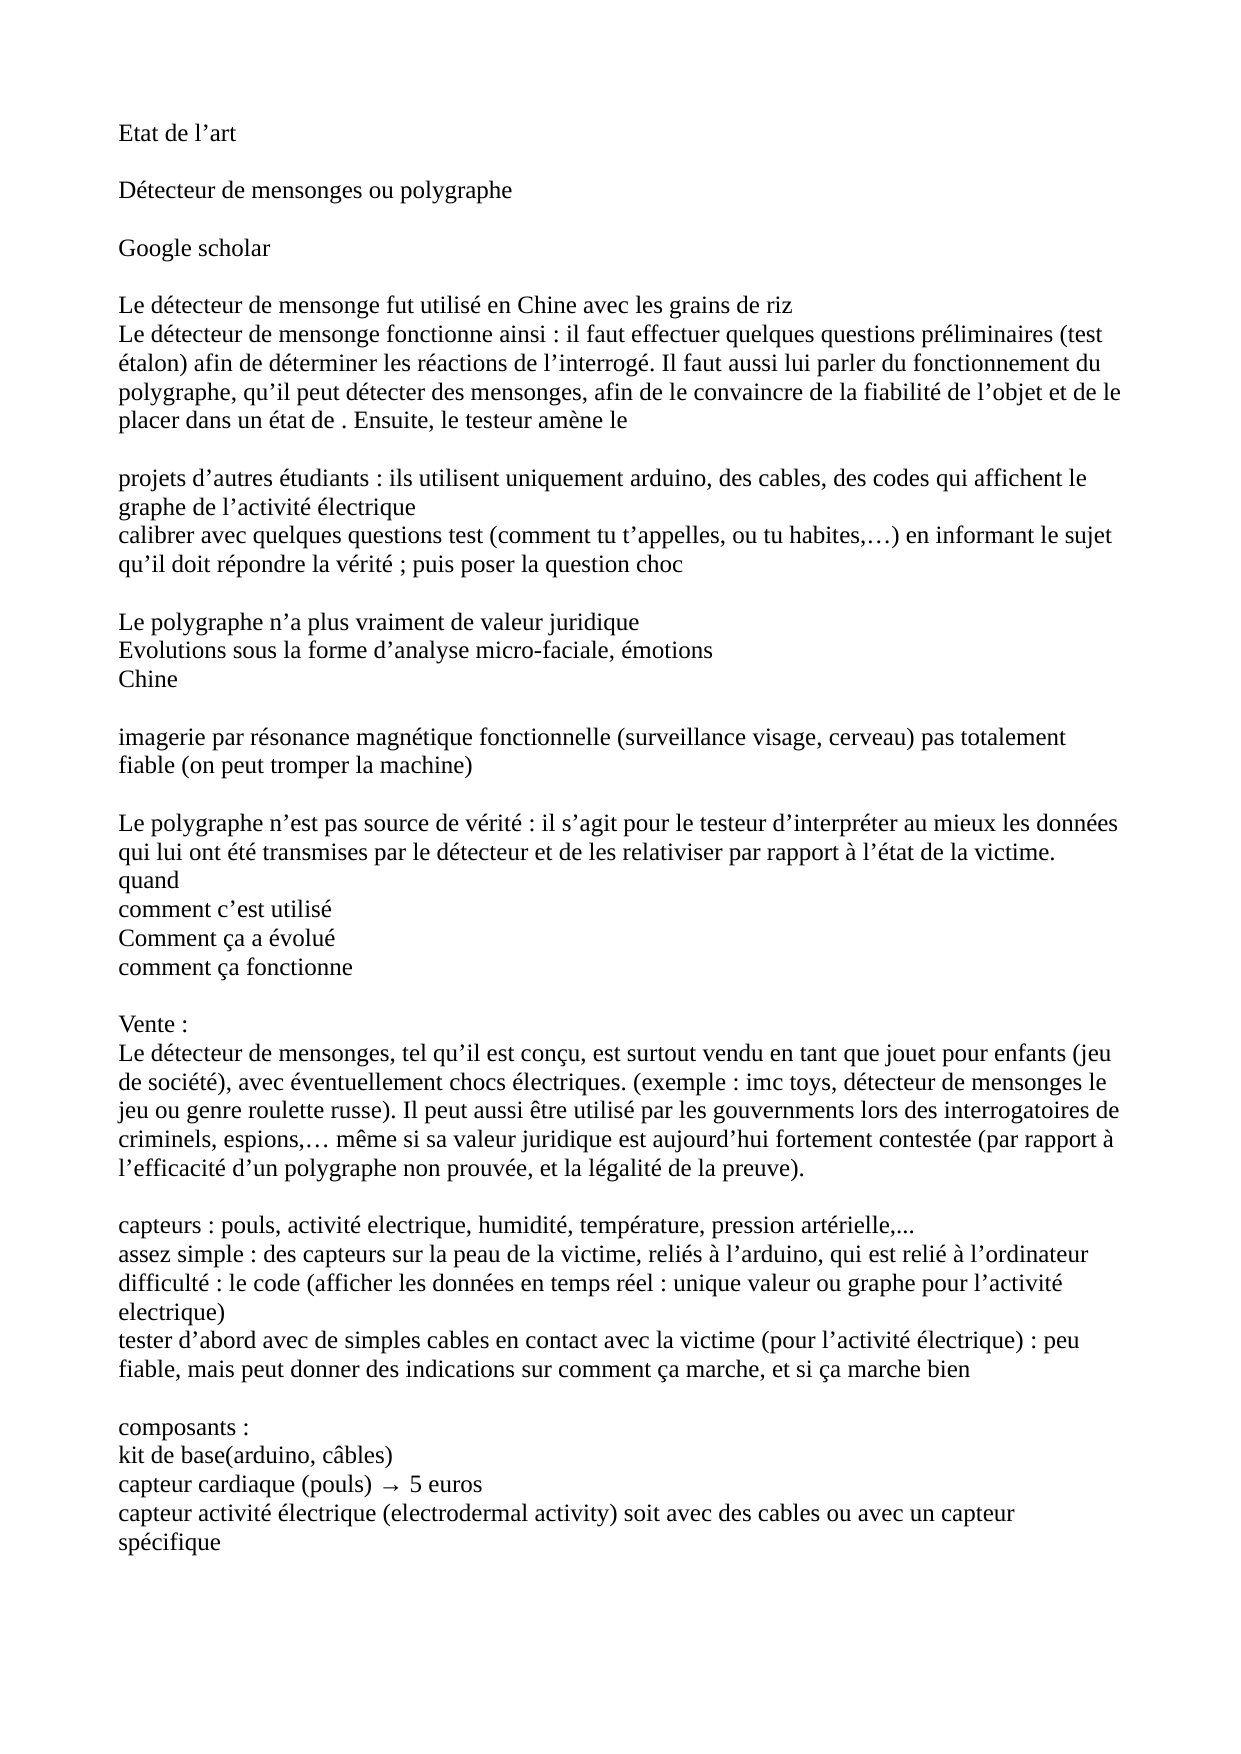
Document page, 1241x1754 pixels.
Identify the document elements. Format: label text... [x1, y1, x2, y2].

text Détecteur de mensonges ou polygraphe [118, 176, 1122, 204]
text Le détecteur de mensonges, tel qu’il est conçu, est surtout vendu en tant que jouet pour enfants (jeu de société), avec éventuellement chocs électriques. (exemple : imc toys, détecteur de mensonges le jeu ou genre roulette russe). Il peut aussi être utilisé par les gouvernments lors des interrogatoires de criminels, espions,… même si sa valeur juridique est aujourd’hui fortement contestée (par rapport à l’efficacité d’un polygraphe non prouvée, et la légalité de la preuve). [118, 1038, 1122, 1182]
text Le polygraphe n’est pas source de vérité : il s’agit pour le testeur d’interpréter au mieux les données qui lui ont été transmises par le détecteur et de les relativiser par rapport à l’état de la victime. [118, 808, 1122, 866]
text imagerie par résonance magnétique fonctionnelle (surveillance visage, cerveau) pas totalement fiable (on peut tromper la machine) [118, 722, 1122, 779]
text Le polygraphe n’a plus vraiment de valeur juridique [118, 607, 1122, 636]
text tester d’abord avec de simples cables en contact avec la victime (pour l’activité électrique) : peu fiable, mais peut donner des indications sur comment ça marche, et si ça marche bien [118, 1326, 1122, 1383]
text kit de base(arduino, câbles) [118, 1441, 1122, 1469]
text capteurs : pouls, activité electrique, humidité, température, pression artérielle,... [118, 1211, 1122, 1239]
text projets d’autres étudiants : ils utilisent uniquement arduino, des cables, des codes qui affichent le graphe de l’activité électrique [118, 463, 1122, 521]
text Le détecteur de mensonge fonctionne ainsi : il faut effectuer quelques questions préliminaires (test étalon) afin de déterminer les réactions de l’interrogé. Il faut aussi lui parler du fonctionnement du polygraphe, qu’il peut détecter des mensonges, afin de le convaincre de la fiabilité de l’objet et de le placer dans un état de . Ensuite, le testeur amène le [118, 319, 1122, 434]
text Chine [118, 664, 1122, 693]
text difficulté : le code (afficher les données en temps réel : unique valeur ou graphe pour l’activité electrique) [118, 1268, 1122, 1326]
text Etat de l’art [118, 118, 1122, 147]
text comment ça fonctionne [118, 952, 1122, 981]
text capteur activité électrique (electrodermal activity) soit avec des cables ou avec un capteur spécifique [118, 1498, 1122, 1556]
text Google scholar [118, 233, 1122, 262]
text quand [118, 866, 1122, 894]
text composants : [118, 1412, 1122, 1441]
text Vente : [118, 1009, 1122, 1038]
text Comment ça a évolué [118, 923, 1122, 952]
text calibrer avec quelques questions test (comment tu t’appelles, ou tu habites,…) en informant le sujet qu’il doit répondre la vérité ; puis poser la question choc [118, 521, 1122, 578]
text comment c’est utilisé [118, 894, 1122, 923]
text Le détecteur de mensonge fut utilisé en Chine avec les grains de riz [118, 291, 1122, 319]
text assez simple : des capteurs sur la peau de la victime, reliés à l’arduino, qui est relié à l’ordinateur [118, 1239, 1122, 1268]
text Evolutions sous la forme d’analyse micro-faciale, émotions [118, 636, 1122, 664]
text capteur cardiaque (pouls) → 5 euros [118, 1469, 1122, 1498]
